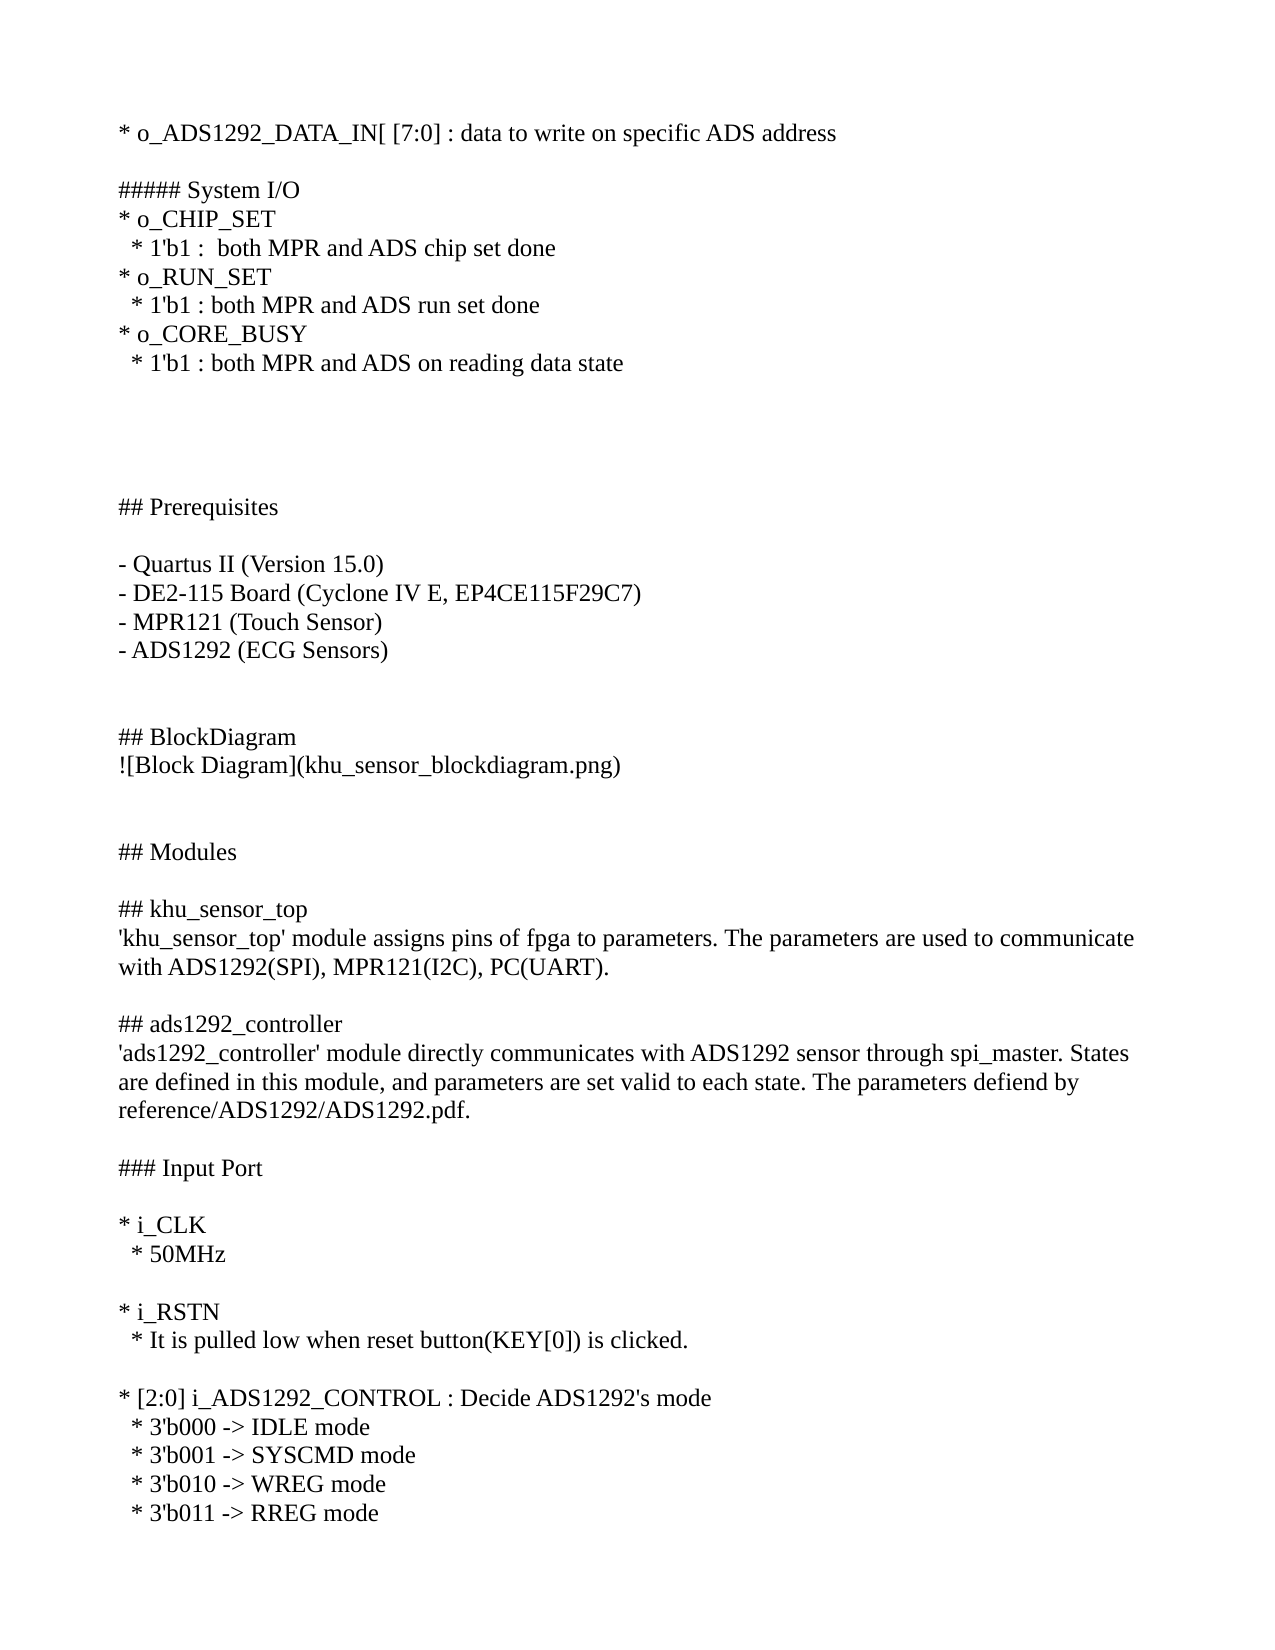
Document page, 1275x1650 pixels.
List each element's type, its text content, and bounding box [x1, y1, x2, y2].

text - MPR121 (Touch Sensor) [118, 607, 1157, 636]
text * 3'b010 -> WREG mode [118, 1469, 1157, 1498]
text ## Modules [118, 837, 1157, 866]
text * It is pulled low when reset button(KEY[0]) is clicked. [118, 1326, 1157, 1354]
text ![Block Diagram](khu_sensor_blockdiagram.png) [118, 751, 1157, 779]
text - DE2-115 Board (Cyclone IV E, EP4CE115F29C7) [118, 578, 1157, 607]
text * o_CORE_BUSY [118, 319, 1157, 348]
text * 1'b1 : both MPR and ADS run set done [118, 291, 1157, 319]
text * 1'b1 : both MPR and ADS on reading data state [118, 348, 1157, 377]
text ## Prerequisites [118, 492, 1157, 521]
text * 3'b000 -> IDLE mode [118, 1412, 1157, 1441]
text * 1'b1 : both MPR and ADS chip set done [118, 233, 1157, 262]
text * 3'b011 -> RREG mode [118, 1498, 1157, 1527]
text ### Input Port [118, 1153, 1157, 1182]
text ##### System I/O [118, 176, 1157, 204]
text ## khu_sensor_top [118, 894, 1157, 923]
text - Quartus II (Version 15.0) [118, 549, 1157, 578]
text 'khu_sensor_top' module assigns pins of fpga to parameters. The parameters are used to communicate with ADS1292(SPI), MPR121(I2C), PC(UART). [118, 923, 1157, 981]
text * 50MHz [118, 1239, 1157, 1268]
text 'ads1292_controller' module directly communicates with ADS1292 sensor through spi_master. States are defined in this module, and parameters are set valid to each state. The parameters defiend by reference/ADS1292/ADS1292.pdf. [118, 1038, 1157, 1124]
text * 3'b001 -> SYSCMD mode [118, 1441, 1157, 1469]
text - ADS1292 (ECG Sensors) [118, 636, 1157, 664]
text * o_ADS1292_DATA_IN[ [7:0] : data to write on specific ADS address [118, 118, 1157, 147]
text * i_CLK [118, 1211, 1157, 1239]
text * o_CHIP_SET [118, 204, 1157, 233]
text * o_RUN_SET [118, 262, 1157, 291]
text ## BlockDiagram [118, 722, 1157, 751]
text * [2:0] i_ADS1292_CONTROL : Decide ADS1292's mode [118, 1383, 1157, 1412]
text * i_RSTN [118, 1297, 1157, 1326]
text ## ads1292_controller [118, 1009, 1157, 1038]
